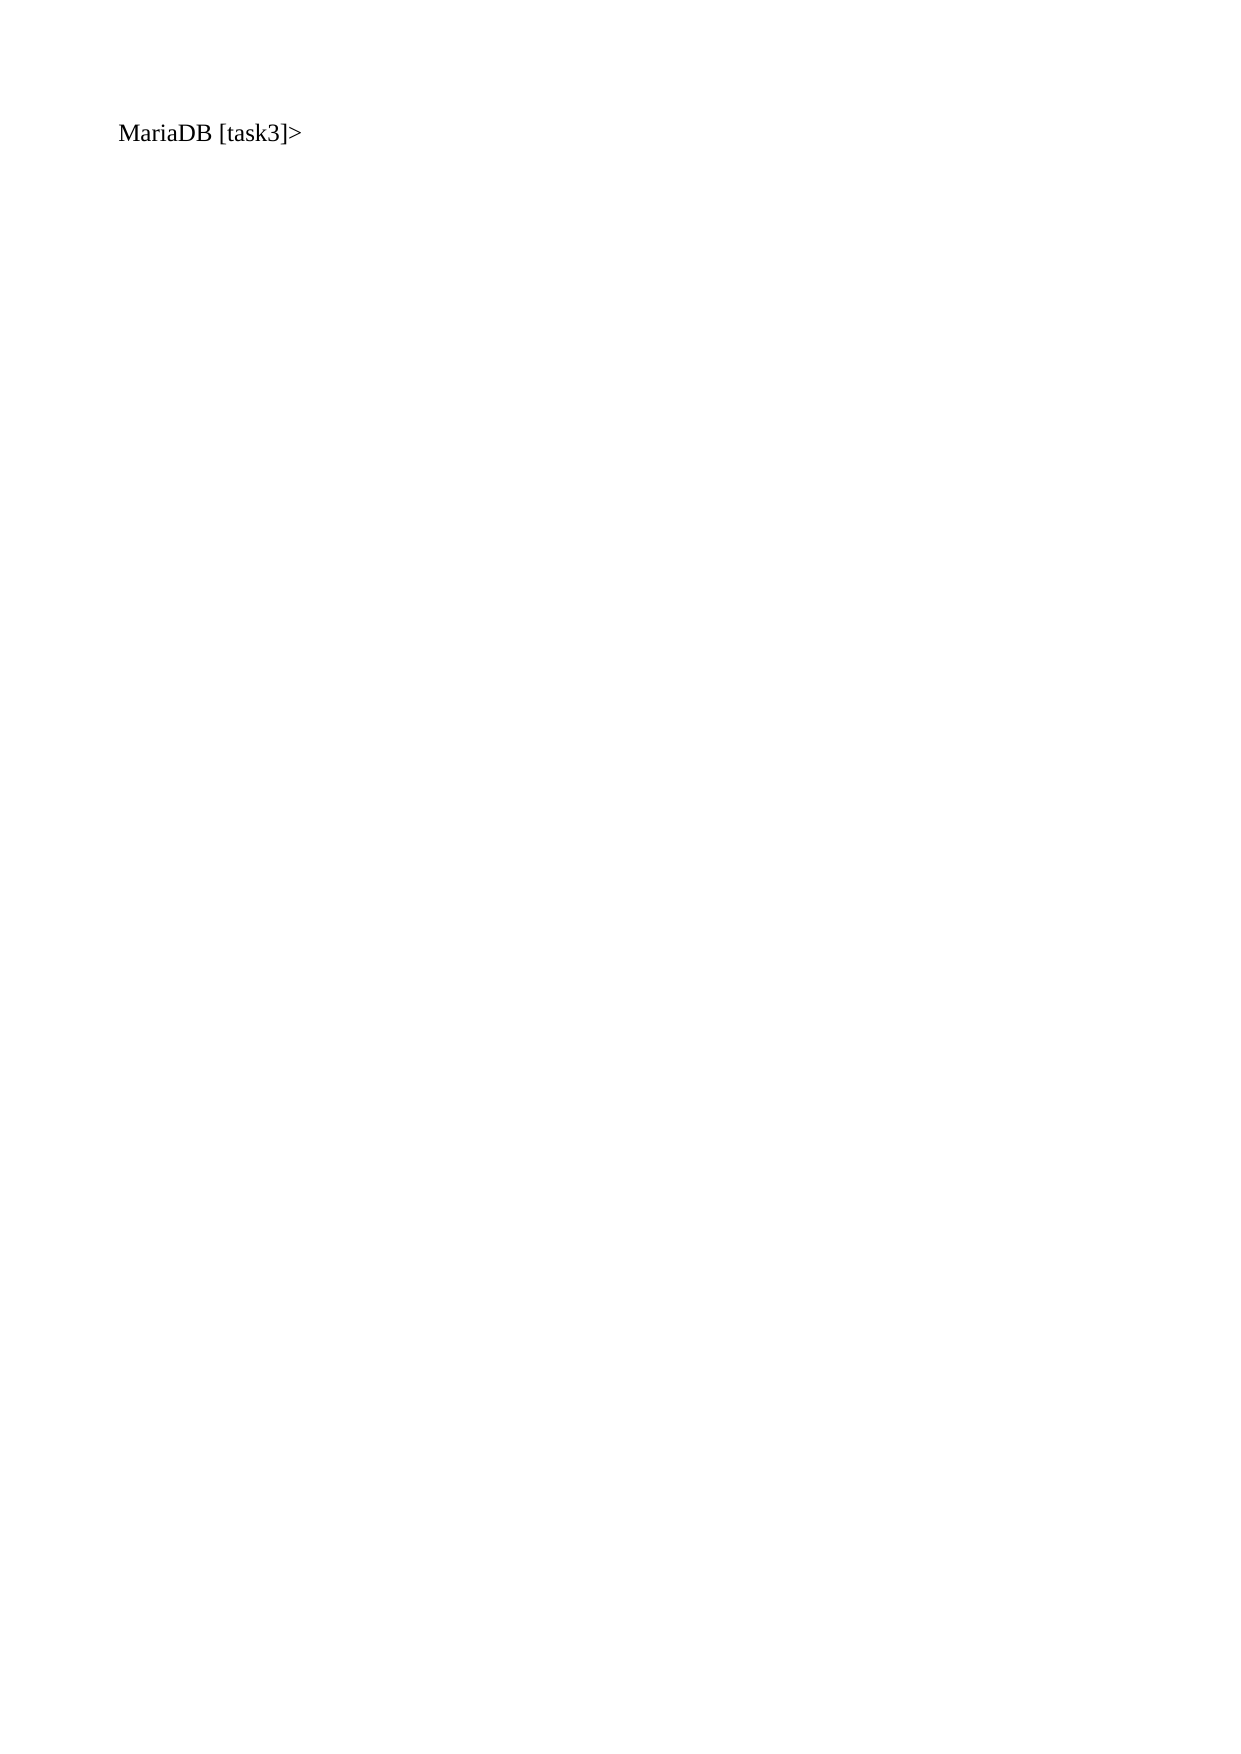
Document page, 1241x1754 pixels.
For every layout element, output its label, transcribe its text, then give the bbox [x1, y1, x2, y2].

text MariaDB [task3]> [118, 118, 1122, 147]
